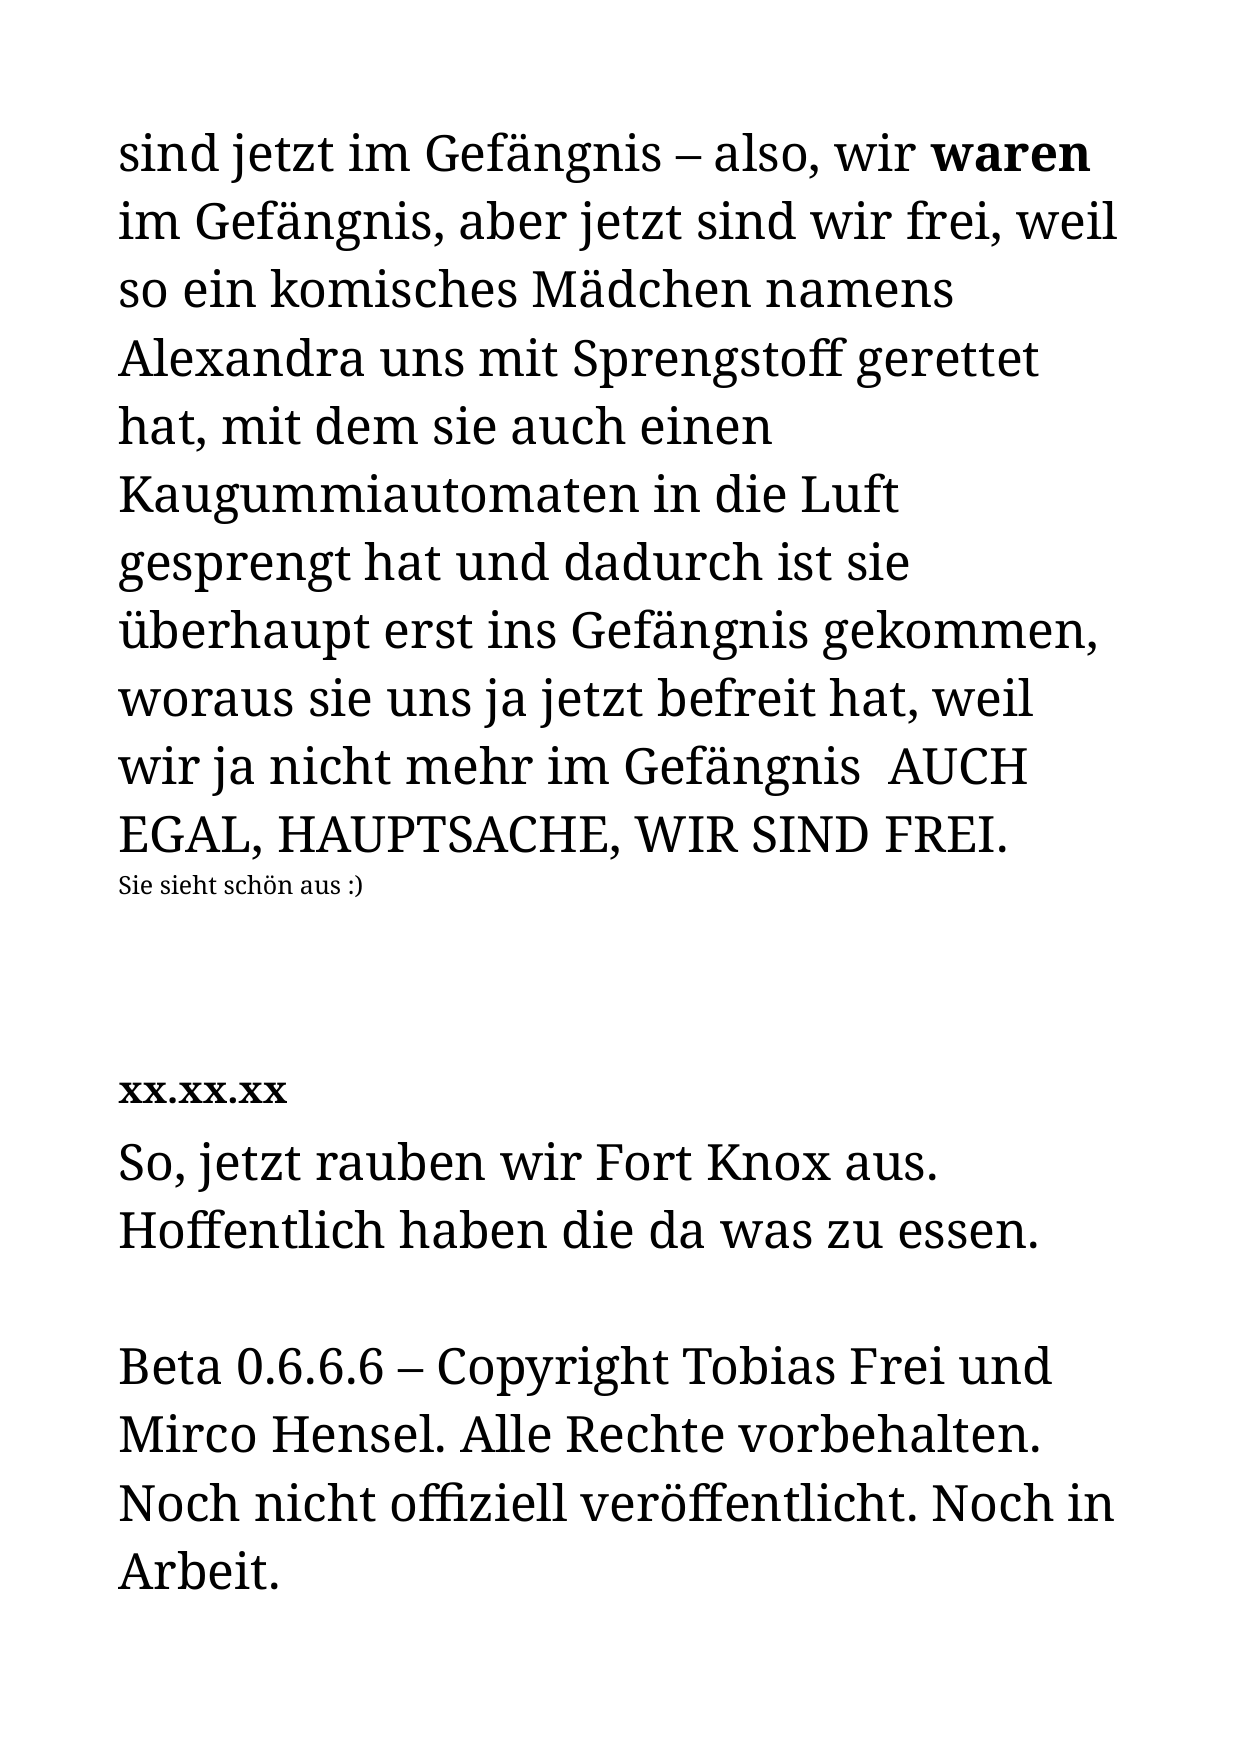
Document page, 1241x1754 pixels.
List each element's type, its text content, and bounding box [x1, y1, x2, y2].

text sind jetzt im Gefängnis – also, wir waren im Gefängnis, aber jetzt sind wir frei, weil so ein komisches Mädchen namens Alexandra uns mit Sprengstoff gerettet hat, mit dem sie auch einen Kaugummiautomaten in die Luft gesprengt hat und dadurch ist sie überhaupt erst ins Gefängnis gekommen, woraus sie uns ja jetzt befreit hat, weil wir ja nicht mehr im Gefängnis AUCH EGAL, HAUPTSACHE, WIR SIND FREI. [118, 118, 1122, 867]
subtitle xx.xx.xx [118, 1063, 1122, 1114]
text Beta 0.6.6.6 – Copyright Tobias Frei und Mirco Hensel. Alle Rechte vorbehalten. Noch nicht offiziell veröffentlicht. Noch in Arbeit. [118, 1331, 1122, 1604]
text So, jetzt rauben wir Fort Knox aus. Hoffentlich haben die da was zu essen. [118, 1127, 1122, 1263]
text Sie sieht schön aus :) [118, 867, 1122, 902]
